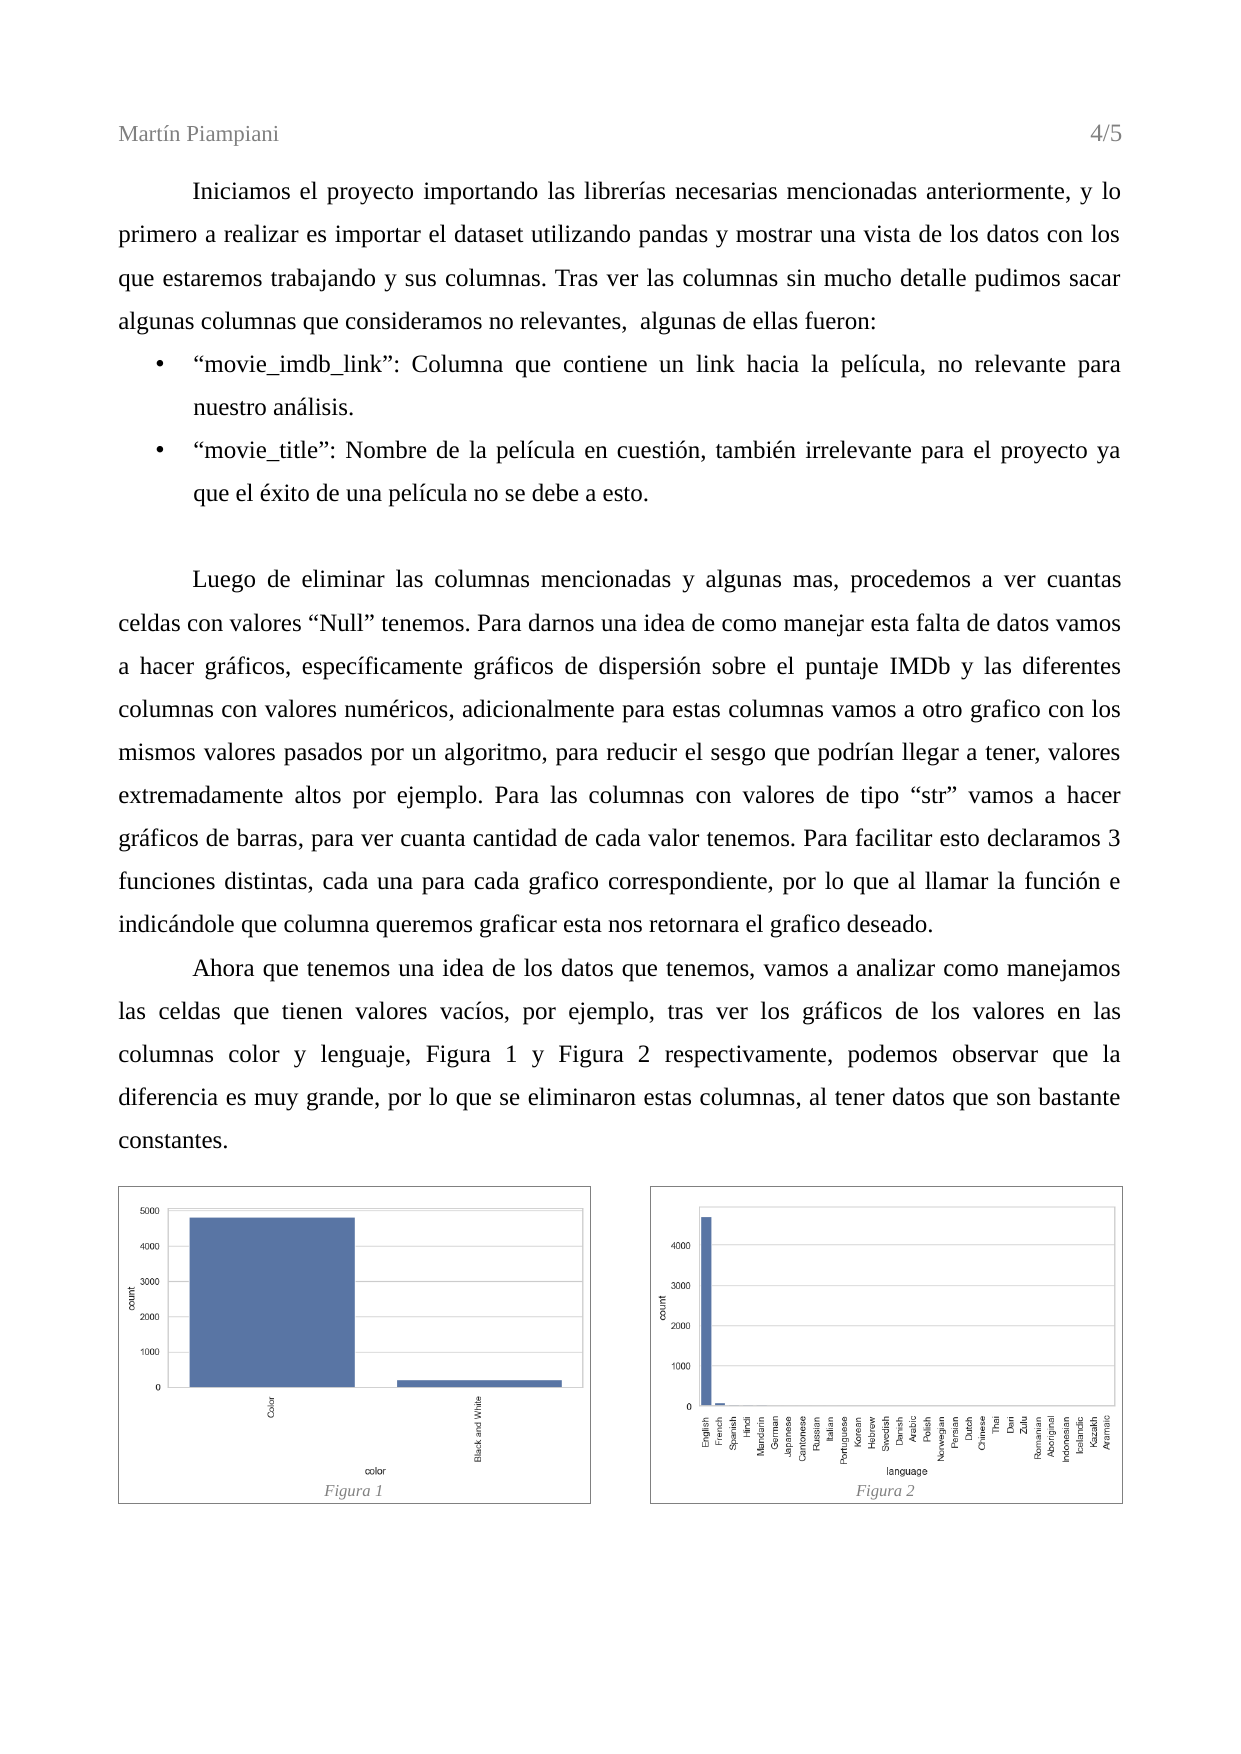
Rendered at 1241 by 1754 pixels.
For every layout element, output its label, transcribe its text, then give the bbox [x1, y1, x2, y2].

picture [121, 1201, 588, 1482]
text Figura 2 [653, 1482, 1119, 1500]
list “movie_imdb_link”: Columna que contiene un link hacia la película, no relevante para nuestro análisis. [156, 349, 1122, 421]
picture [652, 1201, 1119, 1482]
text Luego de eliminar las columnas mencionadas y algunas mas, procedemos a ver cuantas celdas con valores “Null” tenemos. Para darnos una idea de como manejar esta falta de datos vamos a hacer gráficos, específicamente gráficos de dispersión sobre el puntaje IMDb y las diferentes columnas con valores numéricos, adicionalmente para estas columnas vamos a otro grafico con los mismos valores pasados por un algoritmo, para reducir el sesgo que podrían llegar a tener, valores extremadamente altos por ejemplo. Para las columnas con valores de tipo “str” vamos a hacer gráficos de barras, para ver cuanta cantidad de cada valor tenemos. Para facilitar esto declaramos 3 funciones distintas, cada una para cada grafico correspondiente, por lo que al llamar la función e indicándole que columna queremos graficar esta nos retornara el grafico deseado. [118, 564, 1122, 938]
text Iniciamos el proyecto importando las librerías necesarias mencionadas anteriormente, y lo primero a realizar es importar el dataset utilizando pandas y mostrar una vista de los datos con los que estaremos trabajando y sus columnas. Tras ver las columnas sin mucho detalle pudimos sacar algunas columnas que consideramos no relevantes, algunas de ellas fueron: [118, 176, 1122, 334]
text Ahora que tenemos una idea de los datos que tenemos, vamos a analizar como manejamos las celdas que tienen valores vacíos, por ejemplo, tras ver los gráficos de los valores en las columnas color y lenguaje, Figura 1 y Figura 2 respectivamente, podemos observar que la diferencia es muy grande, por lo que se eliminaron estas columnas, al tener datos que son bastante constantes. [118, 953, 1122, 1154]
list “movie_title”: Nombre de la película en cuestión, también irrelevante para el proyecto ya que el éxito de una película no se debe a esto. [156, 435, 1122, 507]
text Figura 1 [121, 1482, 587, 1500]
